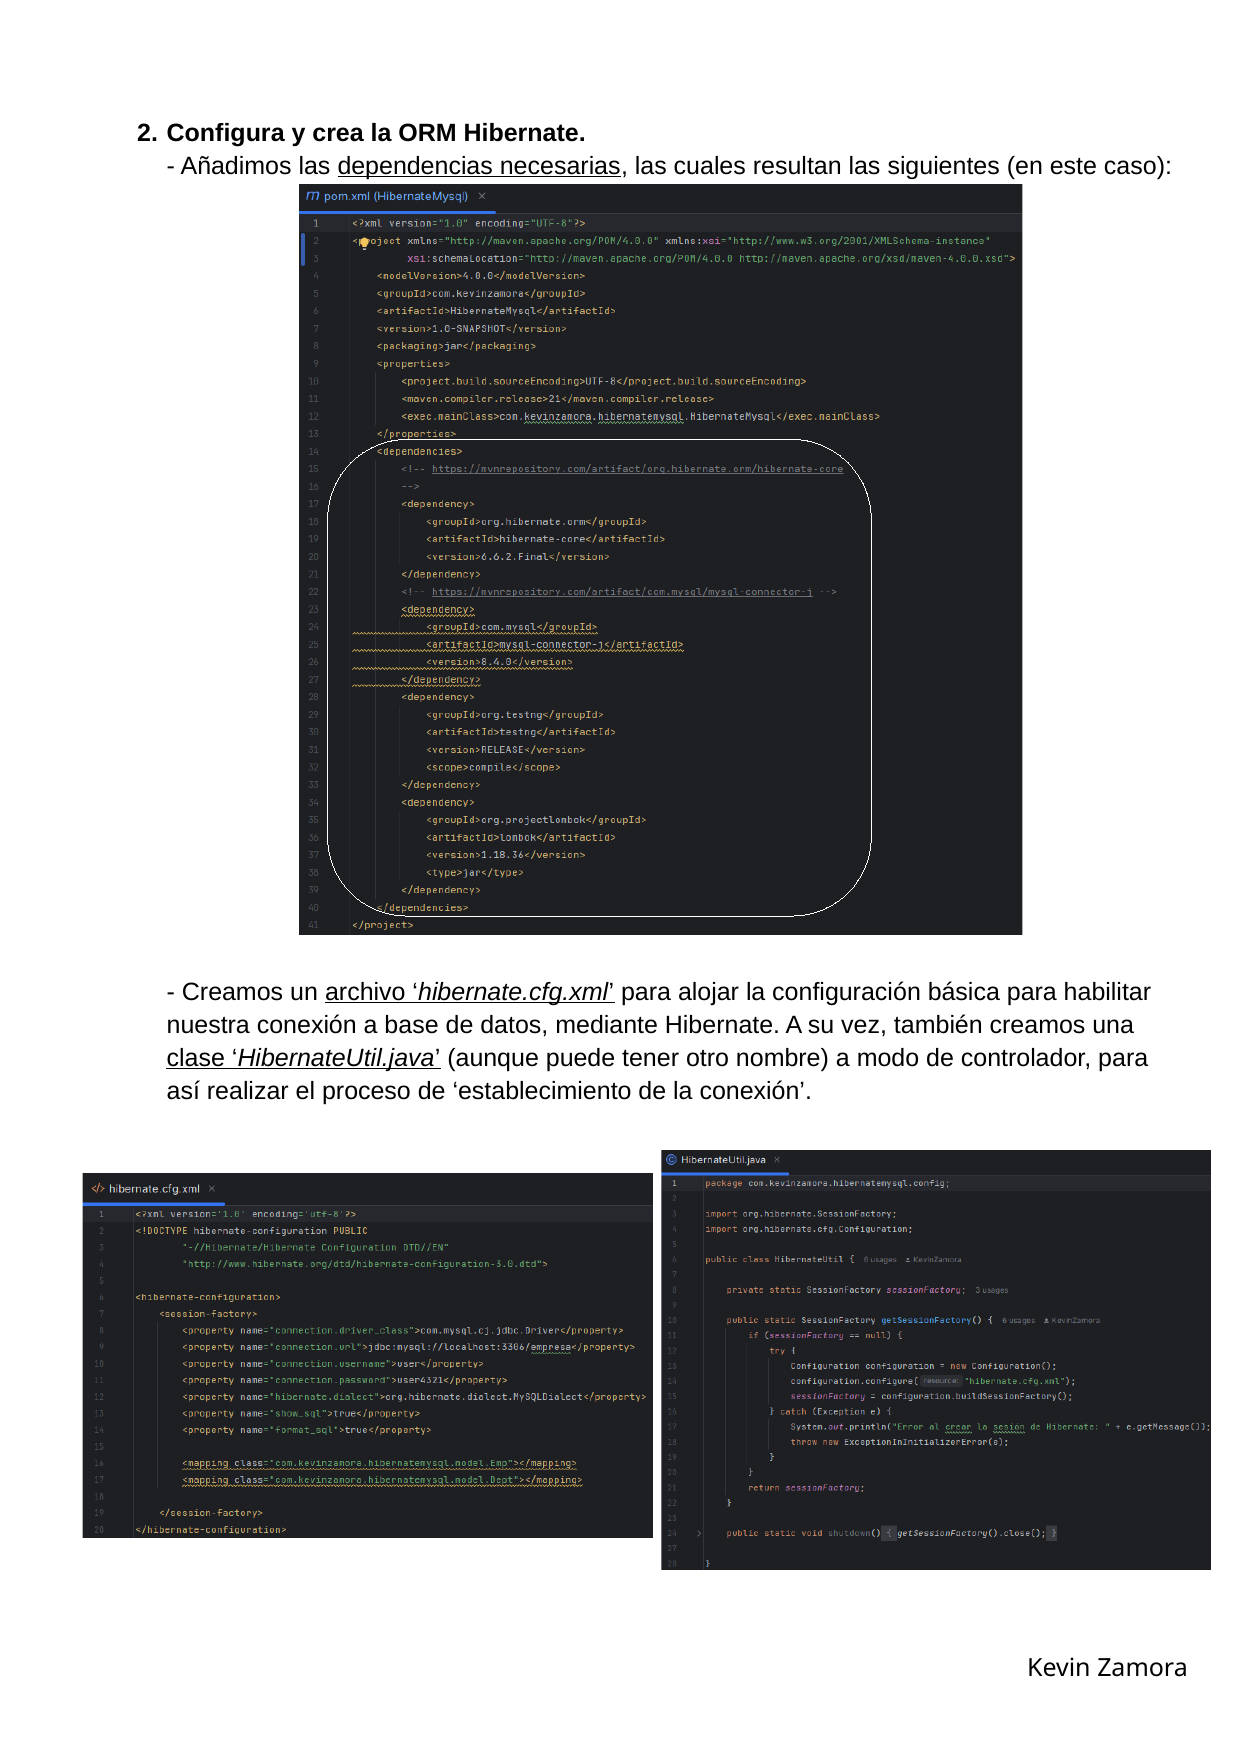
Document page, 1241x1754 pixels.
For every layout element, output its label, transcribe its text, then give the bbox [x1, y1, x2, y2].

picture [299, 184, 1023, 935]
list - Añadimos las dependencias necesarias, las cuales resultan las siguientes (en este caso): [137, 151, 1188, 180]
picture [82, 1173, 653, 1538]
list - Creamos un archivo ‘hibernate.cfg.xml’ para alojar la configuración básica para habilitar nuestra conexión a base de datos, mediante Hibernate. A su vez, también creamos una clase ‘HibernateUtil.java’ (aunque puede tener otro nombre) a modo de controlador, para así realizar el proceso de ‘establecimiento de la conexión’. [137, 977, 1188, 1104]
list Configura y crea la ORM Hibernate. [137, 118, 1188, 147]
picture [661, 1150, 1211, 1570]
